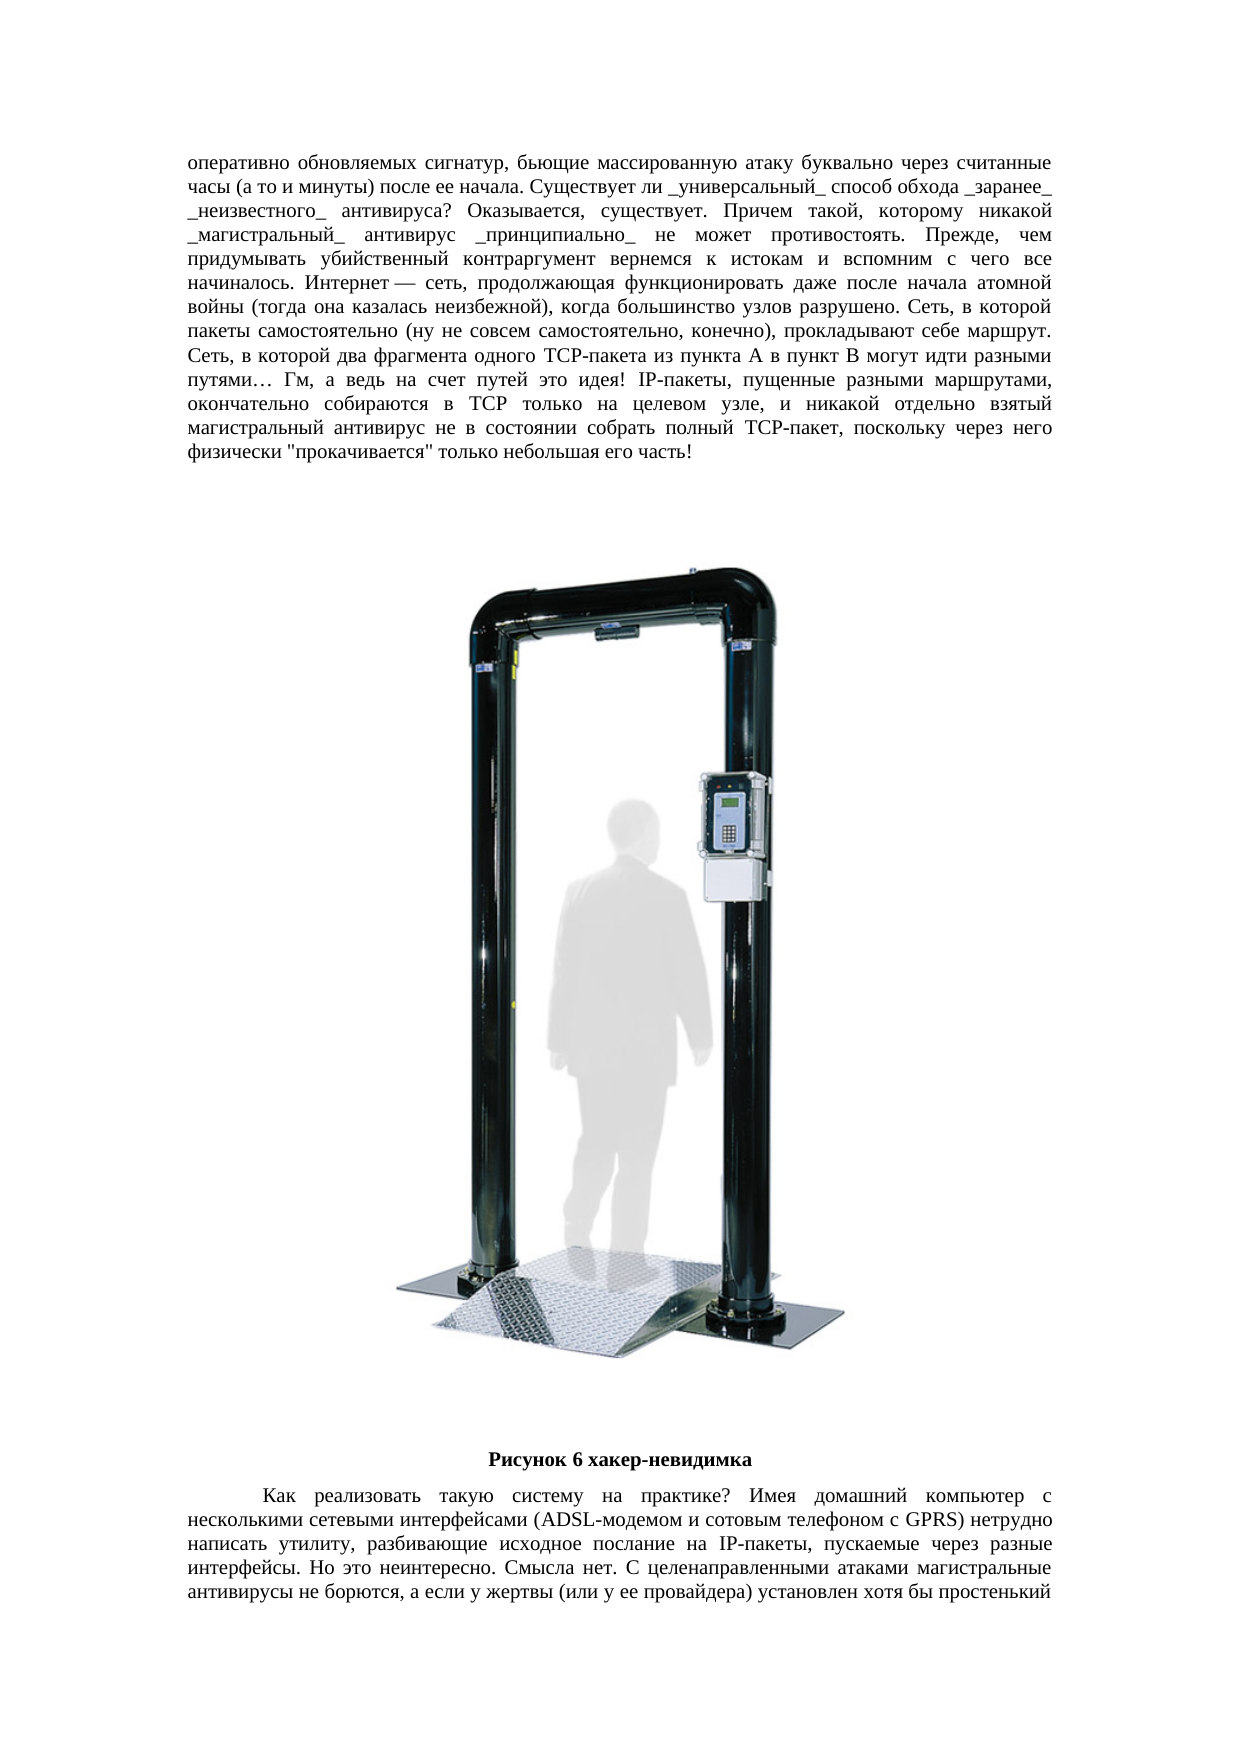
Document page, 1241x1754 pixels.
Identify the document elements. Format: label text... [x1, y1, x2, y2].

text оперативно обновляемых сигнатур, бьющие массированную атаку буквально через считанные часы (а то и минуты) после ее начала. Существует ли _универсальный_ способ обхода _заранее_ _неизвестного_ антивируса? Оказывается, существует. Причем такой, которому никакой _магистральный_ антивирус _принципиально_ не может противостоять. Прежде, чем придумывать убийственный контраргумент вернемся к истокам и вспомним с чего все начиналось. Интернет — сеть, продолжающая функционировать даже после начала атомной войны (тогда она казалась неизбежной), когда большинство узлов разрушено. Сеть, в которой пакеты самостоятельно (ну не совсем самостоятельно, конечно), прокладывают себе маршрут. Сеть, в которой два фрагмента одного TCP-пакета из пункта А в пункт В могут идти разными путями… Гм, а ведь на счет путей это идея! IP-пакеты, пущенные разными маршрутами, окончательно собираются в TCP только на целевом узле, и никакой отдельно взятый магистральный антивирус не в состоянии собрать полный TCP-пакет, поскольку через него физически "прокачивается" только небольшая его часть! [187, 150, 1053, 463]
picture [265, 487, 975, 1434]
text Рисунок 6 хакер-невидимка [187, 1447, 1053, 1471]
text Как реализовать такую систему на практике? Имея домашний компьютер с несколькими сетевыми интерфейсами (ADSL-модемом и сотовым телефоном с GPRS) нетрудно написать утилиту, разбивающие исходное послание на IP-пакеты, пускаемые через разные интерфейсы. Но это неинтересно. Смысла нет. С целенаправленными атаками магистральные антивирусы не борются, а если у жертвы (или у ее провайдера) установлен хотя бы простенький [187, 1483, 1053, 1603]
